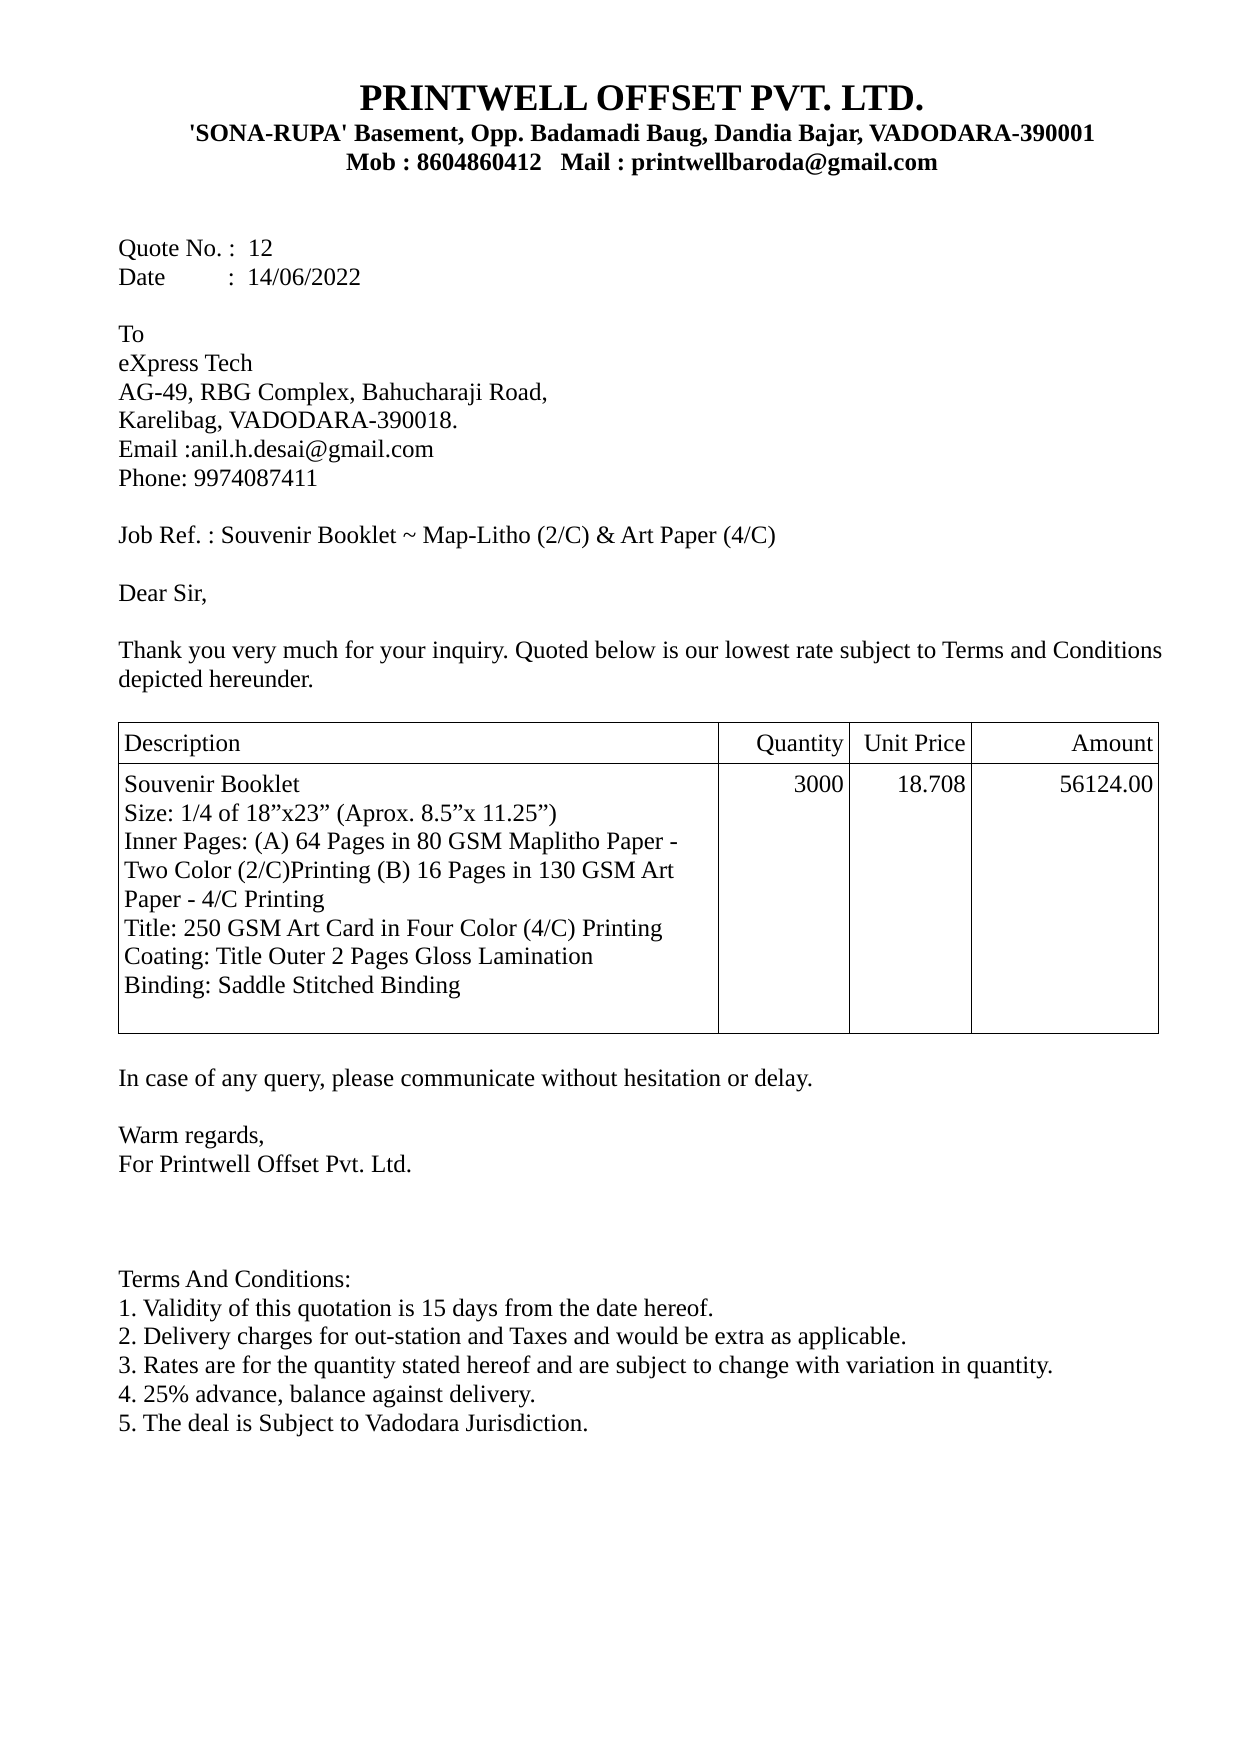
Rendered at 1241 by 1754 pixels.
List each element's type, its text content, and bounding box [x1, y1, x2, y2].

table_cell 3000 [719, 764, 849, 1033]
text To [118, 319, 1166, 348]
table_header Amount [972, 723, 1158, 763]
text 5. The deal is Subject to Vadodara Jurisdiction. [118, 1408, 1166, 1436]
text PRINTWELL OFFSET PVT. LTD. [118, 75, 1166, 118]
text eXpress Tech [118, 348, 1166, 377]
text Job Ref. : Souvenir Booklet ~ Map-Litho (2/C) & Art Paper (4/C) [118, 521, 1166, 549]
text Date : 14/06/2022 [118, 262, 1166, 291]
text 'SONA-RUPA' Basement, Opp. Badamadi Baug, Dandia Bajar, VADODARA-390001 [118, 118, 1166, 147]
text For Printwell Offset Pvt. Ltd. [118, 1149, 1166, 1178]
text 3. Rates are for the quantity stated hereof and are subject to change with variation in quantity. [118, 1350, 1166, 1379]
table_header Quantity [719, 723, 849, 763]
text 4. 25% advance, balance against delivery. [118, 1379, 1166, 1408]
table_cell Souvenir Booklet Size: 1/4 of 18”x23” (Aprox. 8.5”x 11.25”) Inner Pages: (A) 64 Pages in 80 GSM Maplitho Paper - Two Color (2/C)Printing (B) 16 Pages in 130 GSM Art Paper - 4/C Printing Title: 250 GSM Art Card in Four Color (4/C) Printing Coating: Title Outer 2 Pages Gloss Lamination Binding: Saddle Stitched Binding [119, 764, 718, 1033]
table_cell 56124.00 [972, 764, 1158, 1033]
table_cell 18.708 [850, 764, 971, 1033]
text Quote No. : 12 [118, 233, 1166, 262]
text Email :anil.h.desai@gmail.com [118, 434, 1166, 463]
table_header Description [119, 723, 718, 763]
text Warm regards, [118, 1120, 1166, 1149]
text Dear Sir, [118, 578, 1166, 607]
text 1. Validity of this quotation is 15 days from the date hereof. [118, 1293, 1166, 1321]
text Terms And Conditions: [118, 1264, 1166, 1293]
text Thank you very much for your inquiry. Quoted below is our lowest rate subject to Terms and Conditions depicted hereunder. [118, 636, 1166, 693]
table_header Unit Price [850, 723, 971, 763]
text Phone: 9974087411 [118, 463, 1166, 492]
text In case of any query, please communicate without hesitation or delay. [118, 1063, 1166, 1091]
text Karelibag, VADODARA-390018. [118, 406, 1166, 434]
text Mob : 8604860412 Mail : printwellbaroda@gmail.com [118, 147, 1166, 176]
text 2. Delivery charges for out-station and Taxes and would be extra as applicable. [118, 1321, 1166, 1350]
text AG-49, RBG Complex, Bahucharaji Road, [118, 377, 1166, 406]
